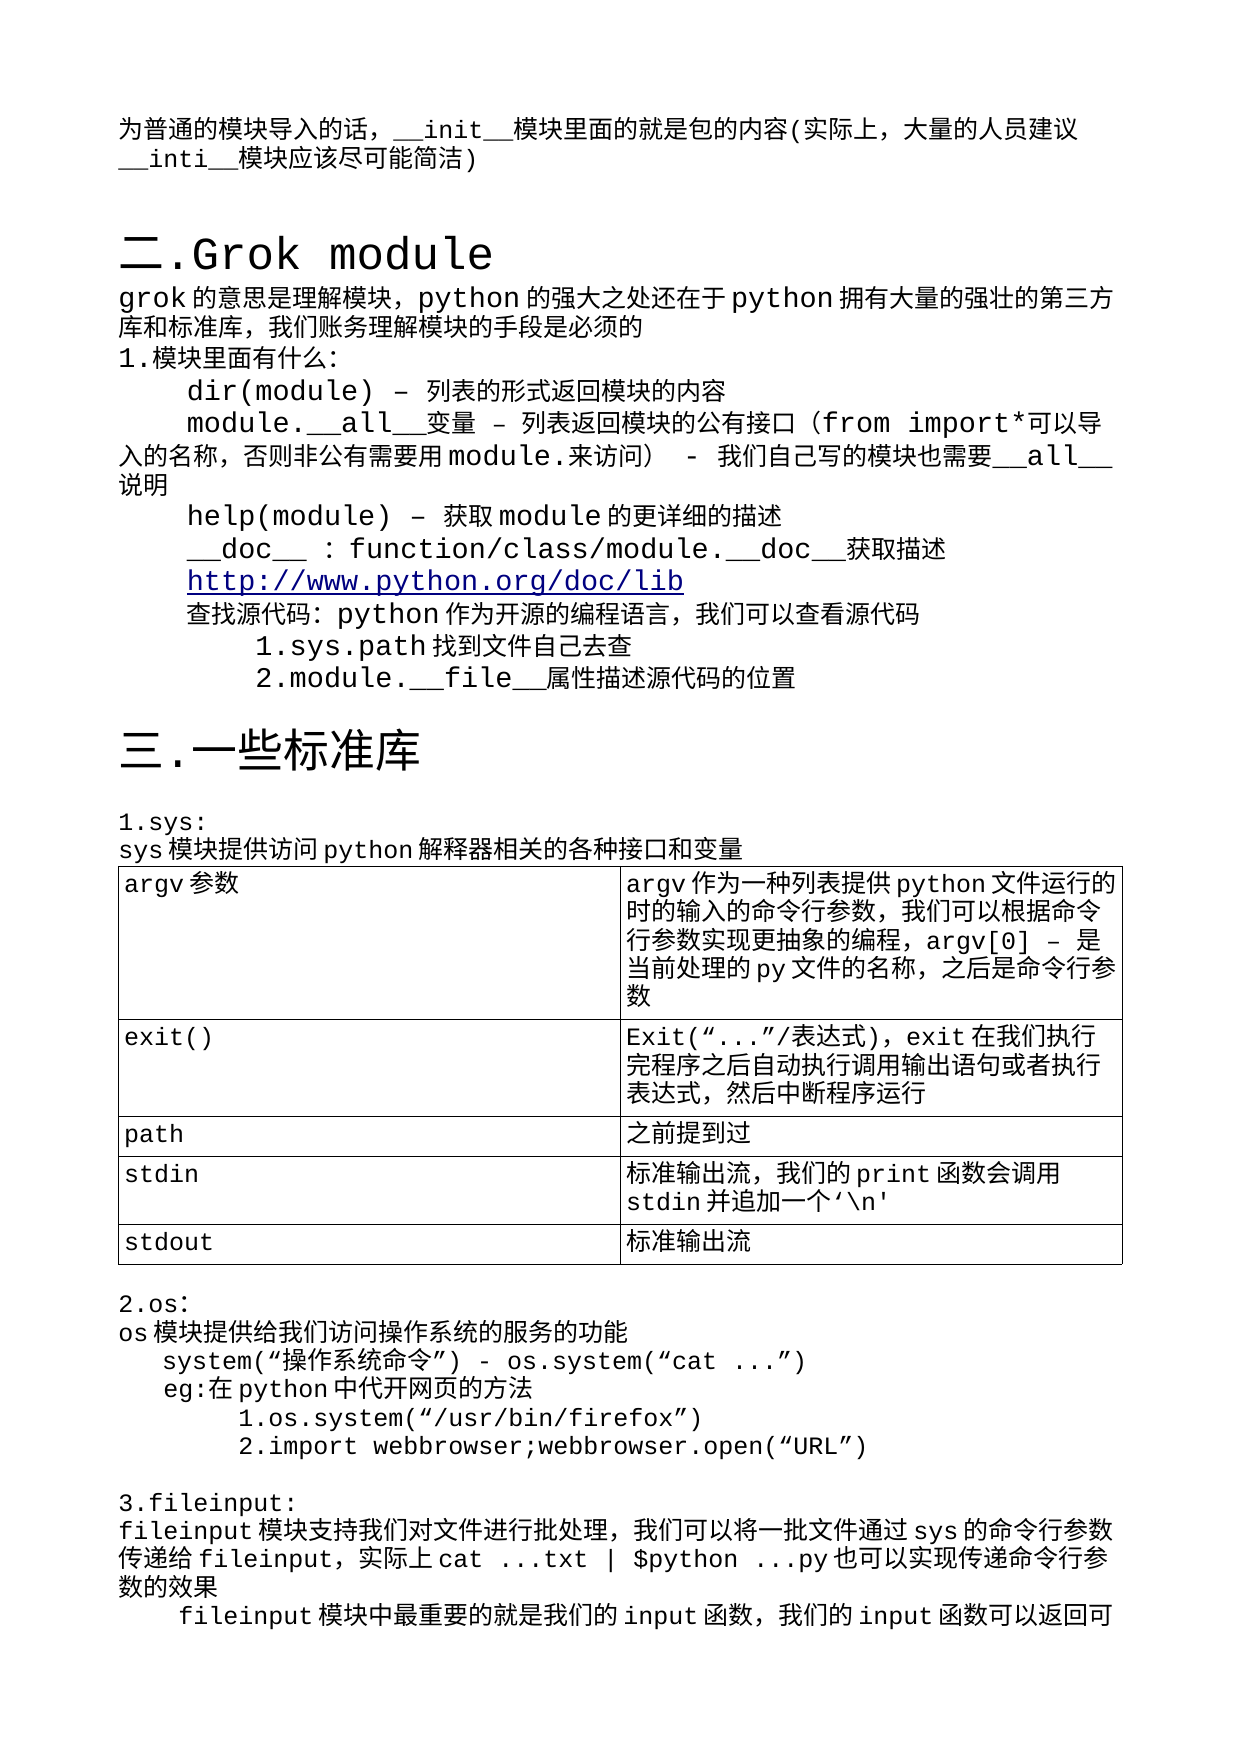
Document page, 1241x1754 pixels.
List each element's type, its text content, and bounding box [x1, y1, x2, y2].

text fileinput模块支持我们对文件进行批处理，我们可以将一批文件通过sys的命令行参数传递给fileinput，实际上cat ...txt | $python ...py也可以实现传递命令行参数的效果 [118, 1519, 1122, 1604]
table_cell path [119, 1117, 620, 1156]
text 二.Grok module [118, 231, 1122, 283]
table_cell 标准输出流，我们的print函数会调用stdin并追加一个‘\n' [621, 1157, 1122, 1224]
table_cell exit() [119, 1020, 620, 1116]
table_header argv作为一种列表提供python文件运行的时的输入的命令行参数，我们可以根据命令行参数实现更抽象的编程，argv[0] – 是当前处理的py文件的名称，之后是命令行参数 [621, 867, 1122, 1019]
text 3.fileinput: [118, 1490, 1122, 1519]
text 查找源代码：python作为开源的编程语言，我们可以查看源代码 [118, 599, 1122, 632]
text __doc__ ：function/class/module.__doc__获取描述 [118, 534, 1122, 567]
text os模块提供给我们访问操作系统的服务的功能 [118, 1320, 1122, 1349]
text 为普通的模块导入的话，__init__模块里面的就是包的内容(实际上，大量的人员建议__inti__模块应该尽可能简洁) [118, 118, 1122, 175]
table_cell Exit(“...”/表达式)，exit在我们执行完程序之后自动执行调用输出语句或者执行表达式，然后中断程序运行 [621, 1020, 1122, 1116]
text 三.一些标准库 [118, 729, 1122, 781]
text module.__all__变量 – 列表返回模块的公有接口（from import*可以导入的名称，否则非公有需要用module.来访问） - 我们自己写的模块也需要__all__说明 [118, 409, 1122, 502]
text eg:在python中代开网页的方法 [118, 1377, 1122, 1405]
text 1.模块里面有什么： [118, 344, 1122, 377]
text sys模块提供访问python解释器相关的各种接口和变量 [118, 837, 1122, 866]
table_header argv参数 [119, 867, 620, 1019]
table_cell 标准输出流 [621, 1225, 1122, 1264]
text help(module) – 获取module的更详细的描述 [118, 502, 1122, 534]
text 2.import webbrowser;webbrowser.open(“URL”) [118, 1434, 1122, 1462]
text 2.module.__file__属性描述源代码的位置 [118, 664, 1122, 696]
text 1.sys: [118, 809, 1122, 837]
table_cell stdin [119, 1157, 620, 1224]
text 2.os： [118, 1292, 1122, 1320]
text 1.sys.path找到文件自己去查 [118, 632, 1122, 664]
text fileinput模块中最重要的就是我们的input函数，我们的input函数可以返回可 [118, 1604, 1122, 1632]
table_cell 之前提到过 [621, 1117, 1122, 1156]
table_cell stdout [119, 1225, 620, 1264]
text grok的意思是理解模块，python的强大之处还在于python拥有大量的强壮的第三方库和标准库，我们账务理解模块的手段是必须的 [118, 283, 1122, 344]
text system(“操作系统命令”) - os.system(“cat ...”) [118, 1349, 1122, 1377]
text http://www.python.org/doc/lib [118, 567, 1122, 599]
text 1.os.system(“/usr/bin/firefox”) [118, 1405, 1122, 1434]
text dir(module) – 列表的形式返回模块的内容 [118, 377, 1122, 409]
